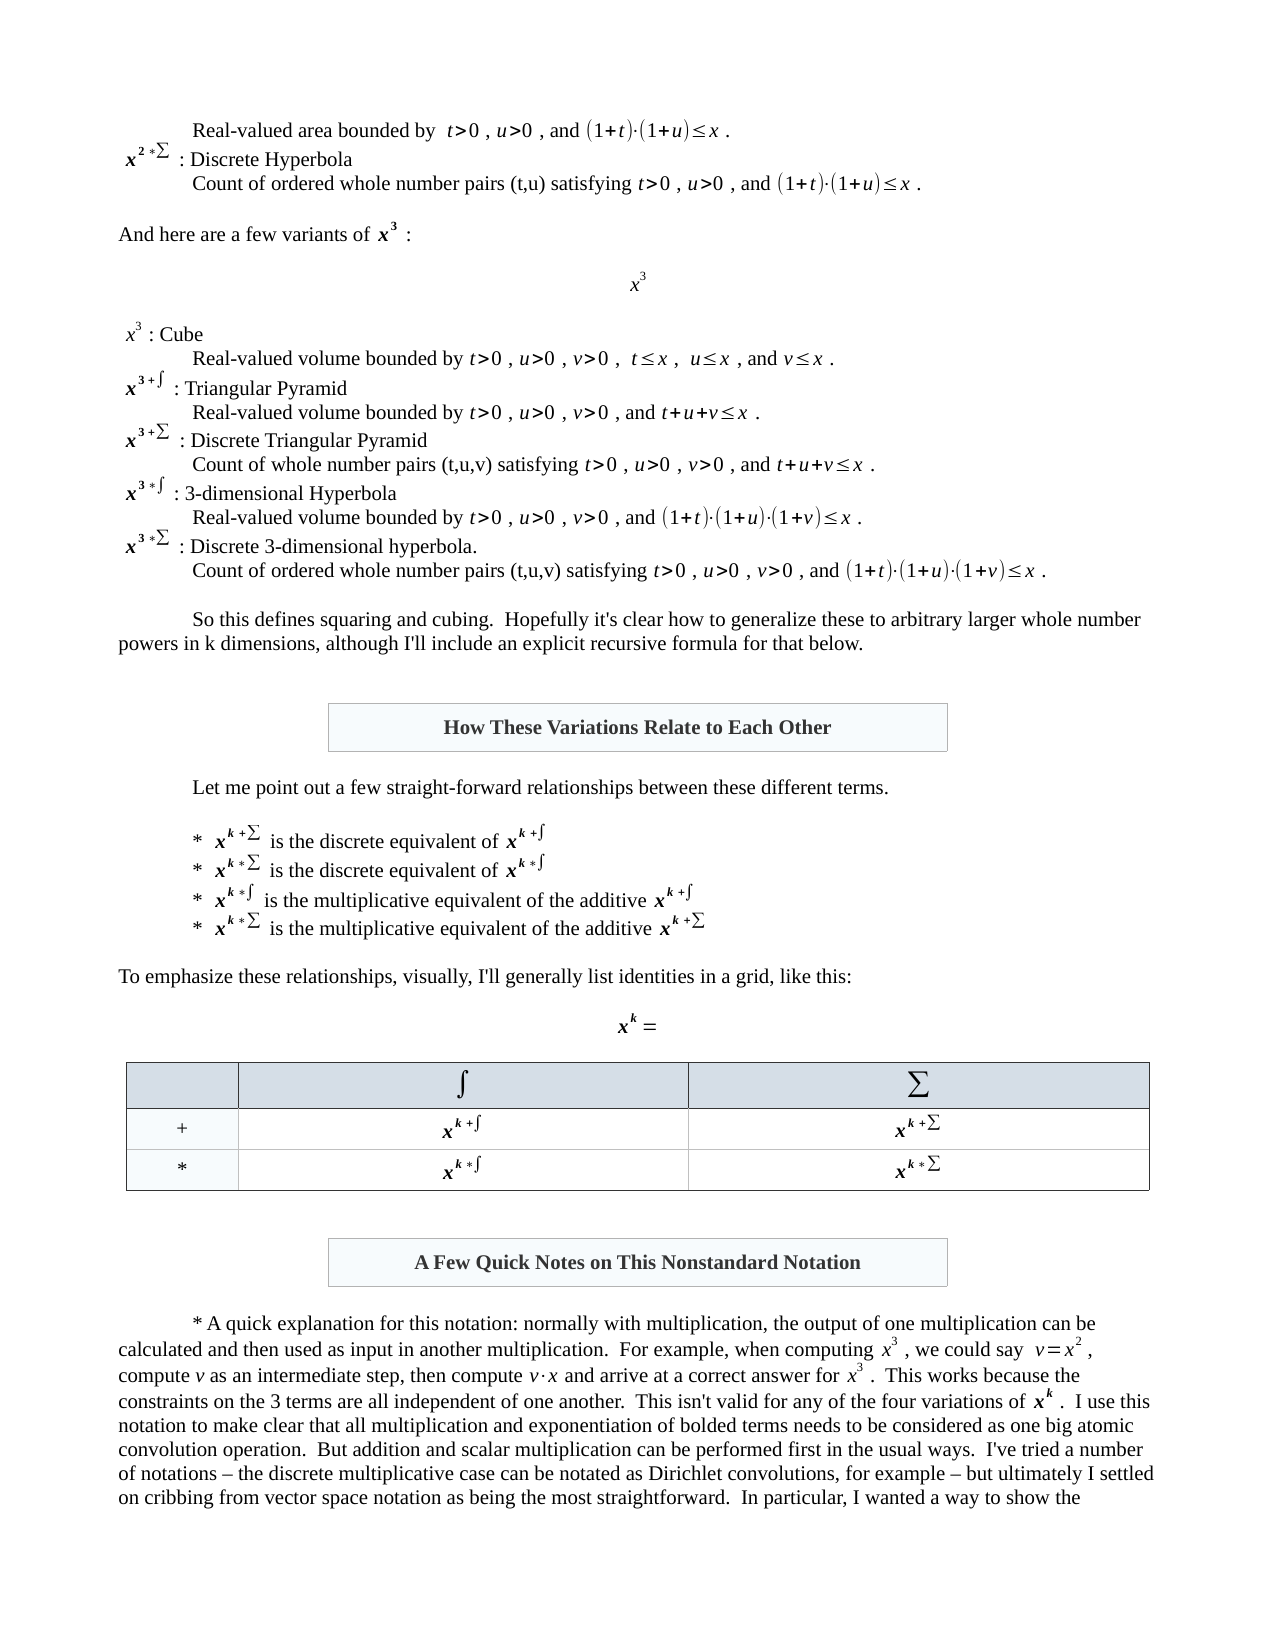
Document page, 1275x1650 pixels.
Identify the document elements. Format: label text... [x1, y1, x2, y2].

table_header [127, 1063, 238, 1108]
text Count of whole number pairs (t,u,v) satisfying,,, and. [118, 452, 1157, 476]
table_header [689, 1063, 1149, 1108]
table_cell * [127, 1150, 238, 1190]
text * A quick explanation for this notation: normally with multiplication, the output of one multiplication can be calculated and then used as input in another multiplication. For example, when computing, we could say , compute v as an intermediate step, then computeand arrive at a correct answer for. This works because the constraints on the 3 terms are all independent of one another. This isn't valid for any of the four variations of. I use this notation to make clear that all multiplication and exponentiation of bolded terms needs to be considered as one big atomic convolution operation. But addition and scalar multiplication can be performed first in the usual ways. I've tried a number of notations – the discrete multiplicative case can be notated as Dirichlet convolutions, for example – but ultimately I settled on cribbing from vector space notation as being the most straightforward. In particular, I wanted a way to show the [118, 1310, 1157, 1509]
text * is the discrete equivalent of [118, 853, 1157, 882]
text * is the multiplicative equivalent of the additive [118, 882, 1157, 912]
text And here are a few variants of: [118, 219, 1157, 246]
text : Triangular Pyramid [118, 370, 1157, 399]
text Let me point out a few straight-forward relationships between these different terms. [118, 775, 1157, 799]
table_cell [689, 1109, 1149, 1149]
table_header [239, 1063, 688, 1108]
text : 3-dimensional Hyperbola [118, 476, 1157, 505]
text Real-valued volume bounded by,,, and. [118, 399, 1157, 424]
text : Discrete Hyperbola [118, 143, 1157, 171]
text Count of ordered whole number pairs (t,u,v) satisfying,,, and. [118, 558, 1157, 582]
text : Discrete Triangular Pyramid [118, 424, 1157, 452]
table_cell [239, 1150, 688, 1190]
table_cell [239, 1109, 688, 1149]
text : Discrete 3-dimensional hyperbola. [118, 530, 1157, 558]
text * is the multiplicative equivalent of the additive [118, 912, 1157, 940]
table_cell [689, 1150, 1149, 1190]
text Count of ordered whole number pairs (t,u) satisfying,, and. [118, 171, 1157, 195]
text * is the discrete equivalent of [118, 823, 1157, 853]
text Real-valued volume bounded by,,, and. [118, 505, 1157, 530]
text To emphasize these relationships, visually, I'll generally list identities in a grid, like this: [118, 964, 1157, 988]
table_cell + [127, 1109, 238, 1149]
text Real-valued volume bounded by,,, , , and. [118, 346, 1157, 370]
text : Cube [118, 320, 1157, 346]
text Real-valued area bounded by ,, and. [118, 118, 1157, 143]
text A Few Quick Notes on This Nonstandard Notation [329, 1239, 947, 1286]
text So this defines squaring and cubing. Hopefully it's clear how to generalize these to arbitrary larger whole number powers in k dimensions, although I'll include an explicit recursive formula for that below. [118, 607, 1157, 655]
text How These Variations Relate to Each Other [329, 704, 947, 751]
